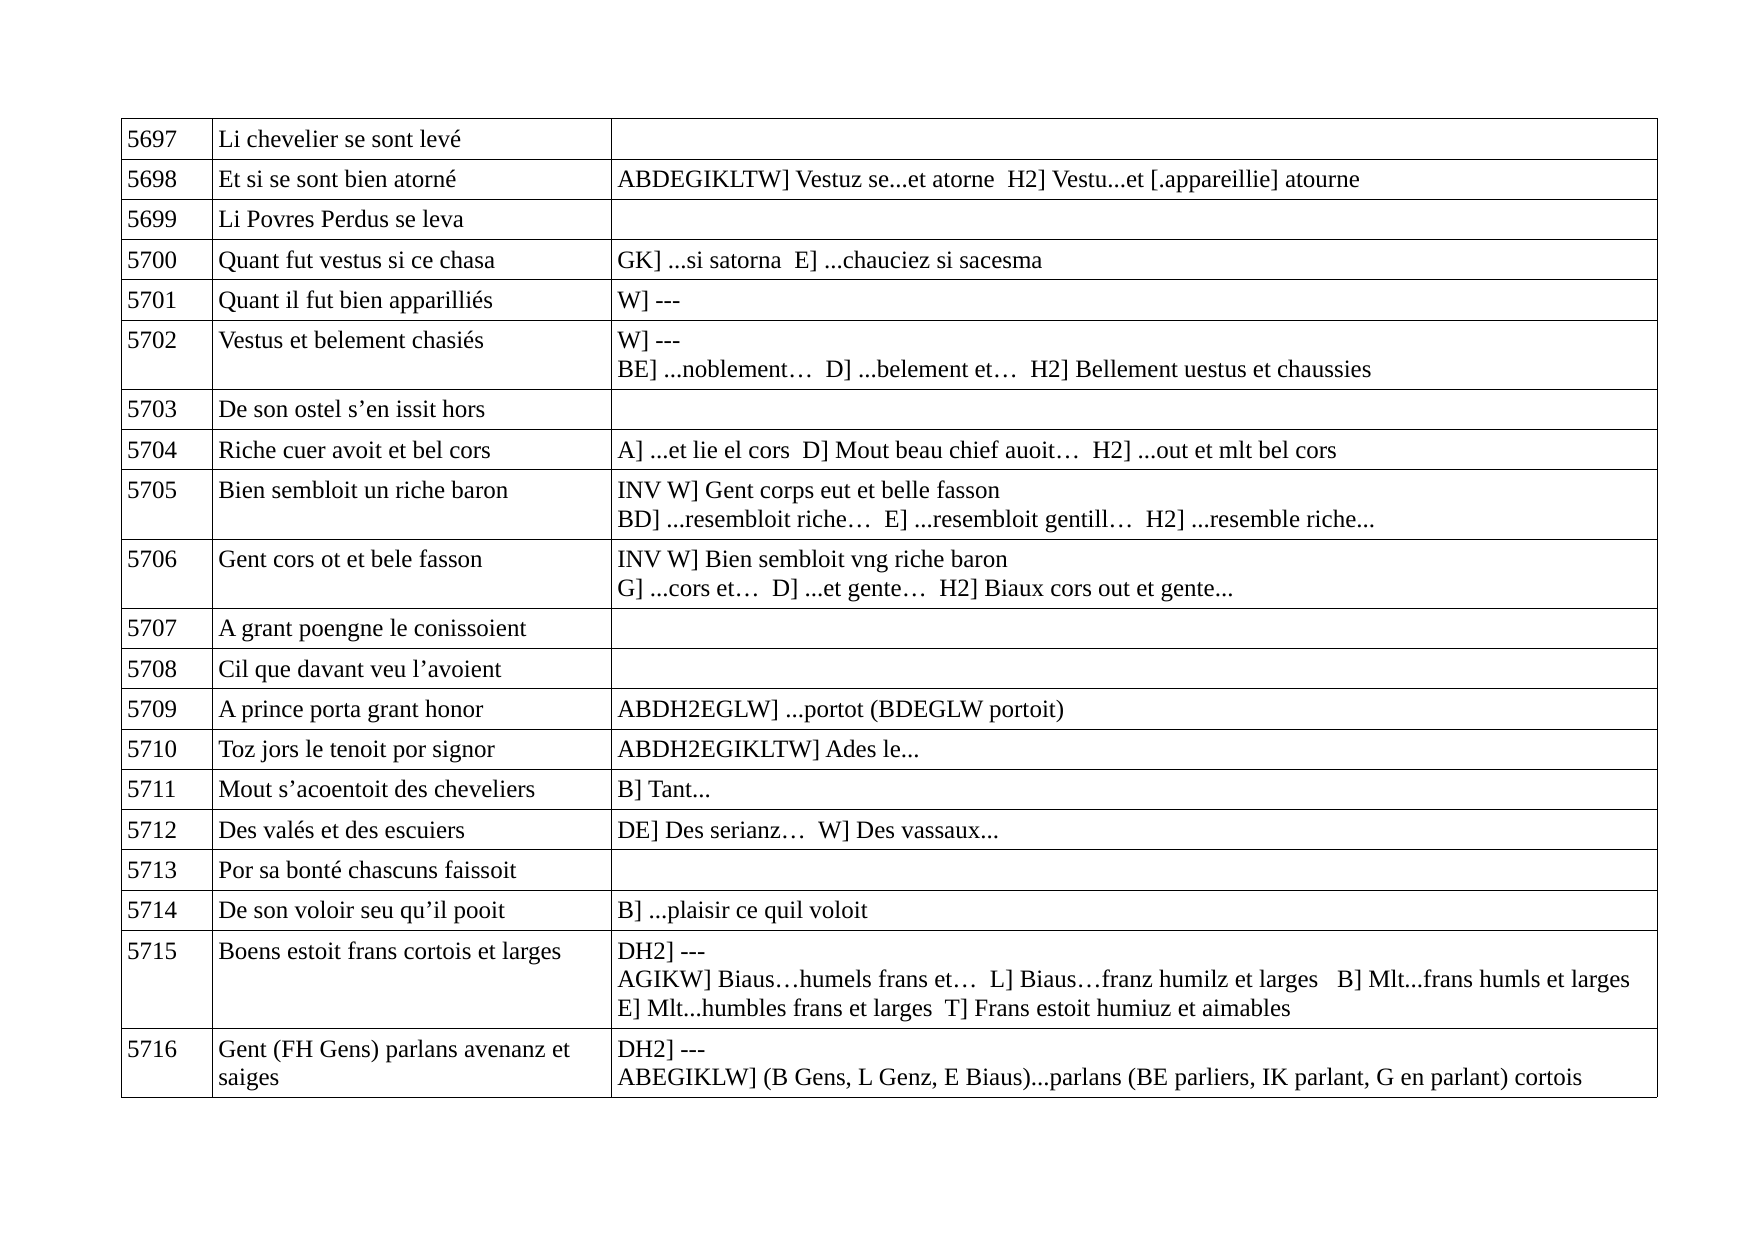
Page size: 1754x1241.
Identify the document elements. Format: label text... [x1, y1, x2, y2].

table_cell 5715 [122, 931, 212, 1028]
table_cell [612, 850, 1657, 890]
table_cell Riche cuer avoit et bel cors [213, 430, 611, 469]
table_cell 5703 [122, 390, 212, 429]
table_cell Quant il fut bien apparilliés [213, 280, 611, 320]
table_cell 5707 [122, 609, 212, 648]
table_cell Quant fut vestus si ce chasa [213, 240, 611, 279]
table_cell 5712 [122, 810, 212, 849]
table_cell DE] Des serianz… W] Des vassaux... [612, 810, 1657, 849]
table_cell De son ostel s’en issit hors [213, 390, 611, 429]
table_cell W] --- BE] ...noblement… D] ...belement et… H2] Bellement uestus et chaussies [612, 321, 1657, 389]
table_cell [612, 200, 1657, 239]
table_cell 5716 [122, 1029, 212, 1097]
table_cell Et si se sont bien atorné [213, 160, 611, 199]
table_cell W] --- [612, 280, 1657, 320]
table_cell 5699 [122, 200, 212, 239]
table_cell Bien sembloit un riche baron [213, 470, 611, 538]
table_cell B] Tant... [612, 770, 1657, 809]
table_cell INV W] Gent corps eut et belle fasson BD] ...resembloit riche… E] ...resembloit gentill… H2] ...resemble riche... [612, 470, 1657, 538]
table_cell 5713 [122, 850, 212, 890]
table_cell ABDH2EGIKLTW] Ades le... [612, 730, 1657, 769]
table_cell Gent (FH Gens) parlans avenanz et saiges [213, 1029, 611, 1097]
table_cell Cil que davant veu l’avoient [213, 649, 611, 688]
table_cell [612, 119, 1657, 158]
table_cell Por sa bonté chascuns faissoit [213, 850, 611, 890]
table_cell Mout s’acoentoit des cheveliers [213, 770, 611, 809]
table_cell B] ...plaisir ce quil voloit [612, 891, 1657, 930]
table_cell DH2] --- AGIKW] Biaus…humels frans et… L] Biaus…franz humilz et larges B] Mlt...frans humls et larges E] Mlt...humbles frans et larges T] Frans estoit humiuz et aimables [612, 931, 1657, 1028]
table_cell ABDH2EGLW] ...portot (BDEGLW portoit) [612, 689, 1657, 728]
table_cell A] ...et lie el cors D] Mout beau chief auoit… H2] ...out et mlt bel cors [612, 430, 1657, 469]
table_cell Vestus et belement chasiés [213, 321, 611, 389]
table_cell 5708 [122, 649, 212, 688]
table_cell 5697 [122, 119, 212, 158]
table_cell Li chevelier se sont levé [213, 119, 611, 158]
table_cell Li Povres Perdus se leva [213, 200, 611, 239]
table_cell 5700 [122, 240, 212, 279]
table_cell GK] ...si satorna E] ...chauciez si sacesma [612, 240, 1657, 279]
table_cell INV W] Bien sembloit vng riche baron G] ...cors et… D] ...et gente… H2] Biaux cors out et gente... [612, 540, 1657, 607]
table_cell 5702 [122, 321, 212, 389]
table_cell [612, 609, 1657, 648]
table_cell 5698 [122, 160, 212, 199]
table_cell 5704 [122, 430, 212, 469]
table_cell 5709 [122, 689, 212, 728]
table_cell [612, 390, 1657, 429]
table_cell Des valés et des escuiers [213, 810, 611, 849]
table_cell De son voloir seu qu’il pooit [213, 891, 611, 930]
table_cell Gent cors ot et bele fasson [213, 540, 611, 607]
table_cell 5711 [122, 770, 212, 809]
table_cell 5706 [122, 540, 212, 607]
table_cell A grant poengne le conissoient [213, 609, 611, 648]
table_cell 5705 [122, 470, 212, 538]
table_cell 5714 [122, 891, 212, 930]
table_cell [612, 649, 1657, 688]
table_cell Boens estoit frans cortois et larges [213, 931, 611, 1028]
table_cell Toz jors le tenoit por signor [213, 730, 611, 769]
table_cell A prince porta grant honor [213, 689, 611, 728]
table_cell 5701 [122, 280, 212, 320]
table_cell 5710 [122, 730, 212, 769]
table_cell DH2] --- ABEGIKLW] (B Gens, L Genz, E Biaus)...parlans (BE parliers, IK parlant, G en parlant) cortois [612, 1029, 1657, 1097]
table_cell ABDEGIKLTW] Vestuz se...et atorne H2] Vestu...et [.appareillie] atourne [612, 160, 1657, 199]
